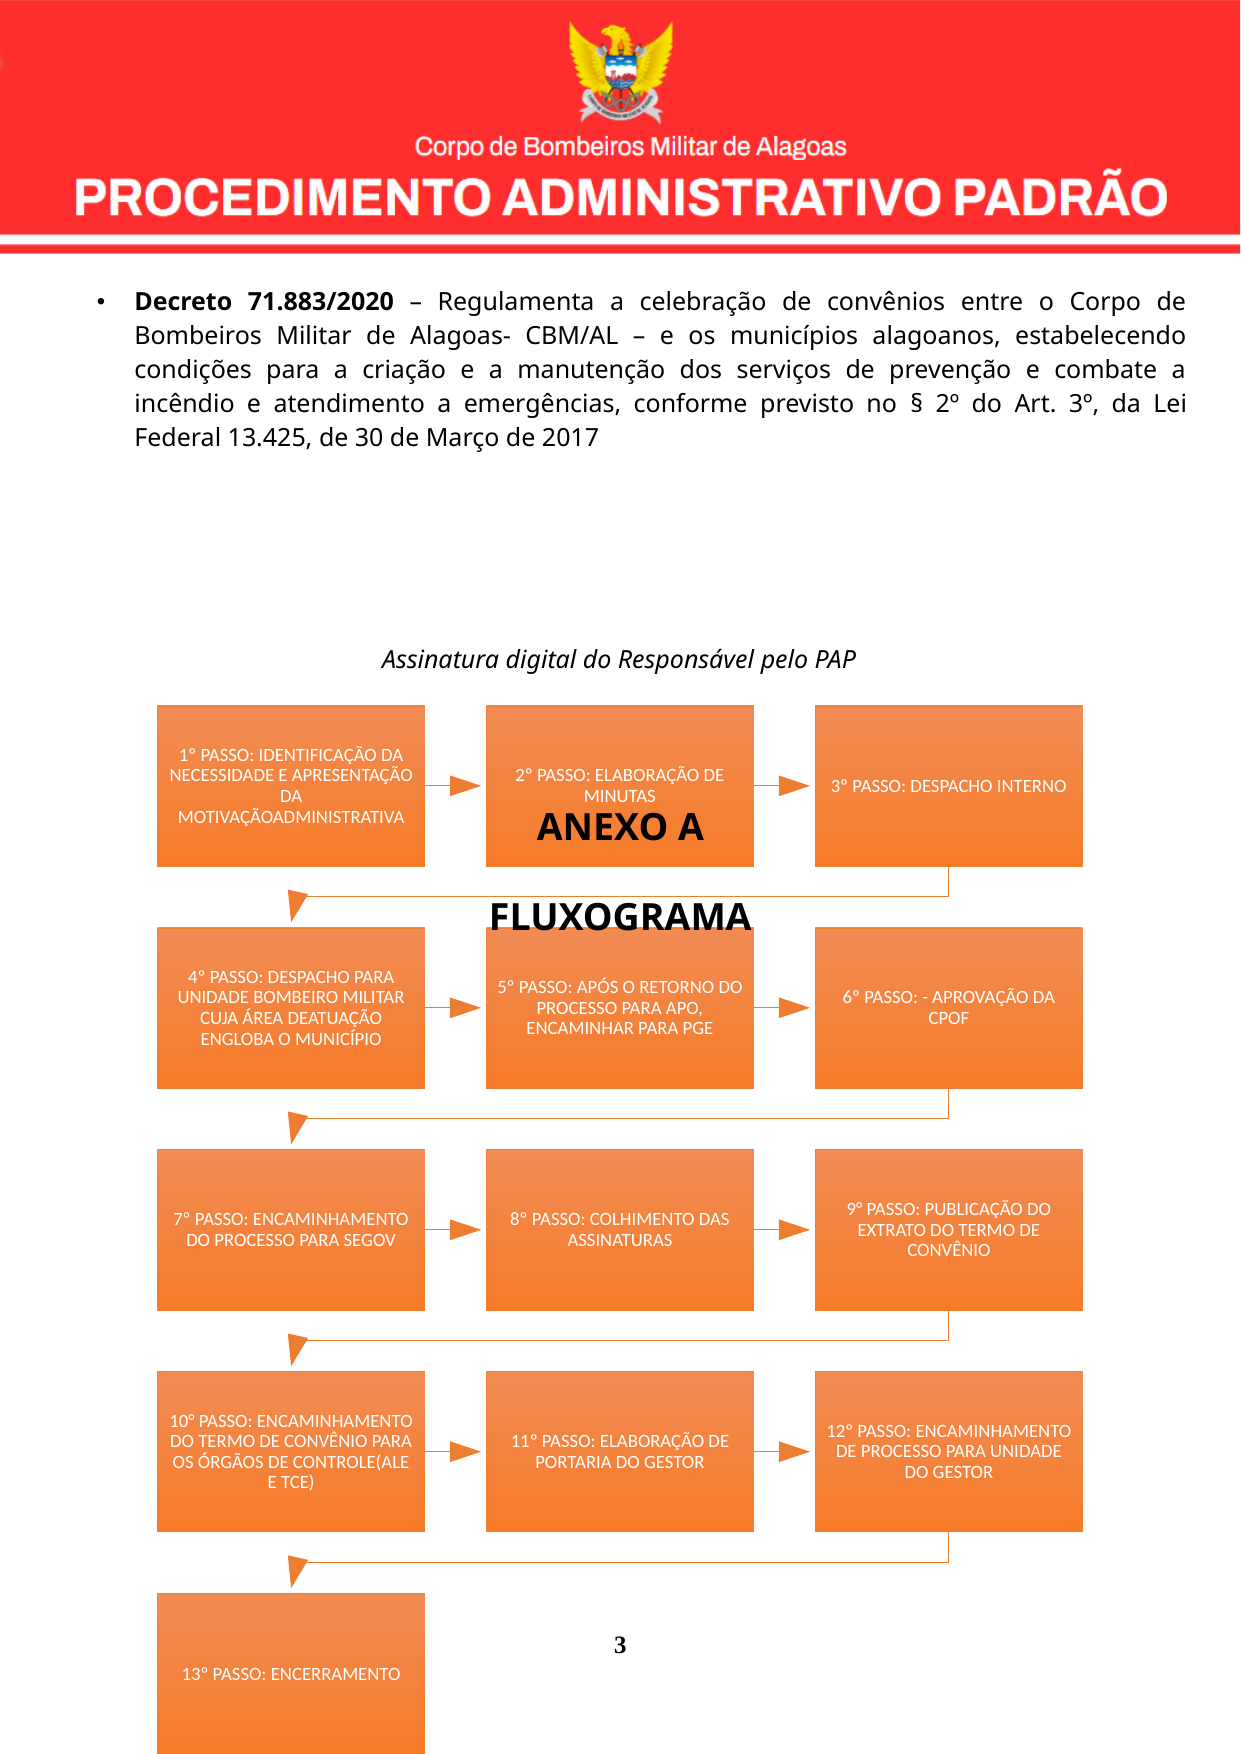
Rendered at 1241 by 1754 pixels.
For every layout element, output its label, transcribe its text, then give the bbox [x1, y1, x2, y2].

table_header Lei 13.425/2017 - Estabelece diretrizes gerais sobre medidas de prevenção e combate a incêndio e a desastres em estabelecimentos, edificações e áreas de reunião de público; altera as Leis nº s 8.078, de 11 de setembro de 1990, e 10.406, de 10 de janeiro de 2002 – Código Civil; e dá outras providências; Lei 14.133/2021 - Lei de Licitações e Contratos Administrativos; Lei 13.709/2018 - Lei Geral de Proteção de Dados Pessoais; Decreto 71.883/2020 – Regulamenta a celebração de convênios entre o Corpo de Bombeiros Militar de Alagoas- CBM/AL – e os municípios alagoanos, estabelecendo condições para a criação e a manutenção dos serviços de prevenção e combate a incêndio e atendimento a emergências, conforme previsto no § 2º do Art. 3º, da Lei Federal 13.425, de 30 de Março de 2017 [56, 255, 1190, 457]
text ANEXO A [425, 800, 486, 851]
table_cell [56, 457, 1190, 497]
text ANEXO A [754, 800, 815, 851]
text Assinatura digital do Responsável pelo PAP [118, 641, 1122, 675]
text ANEXO A [1083, 800, 1122, 851]
table_cell [56, 537, 1190, 577]
table_cell [56, 577, 1190, 616]
text FLUXOGRAMA [118, 891, 1122, 942]
text ANEXO A [118, 800, 157, 851]
table_cell [56, 497, 1190, 537]
